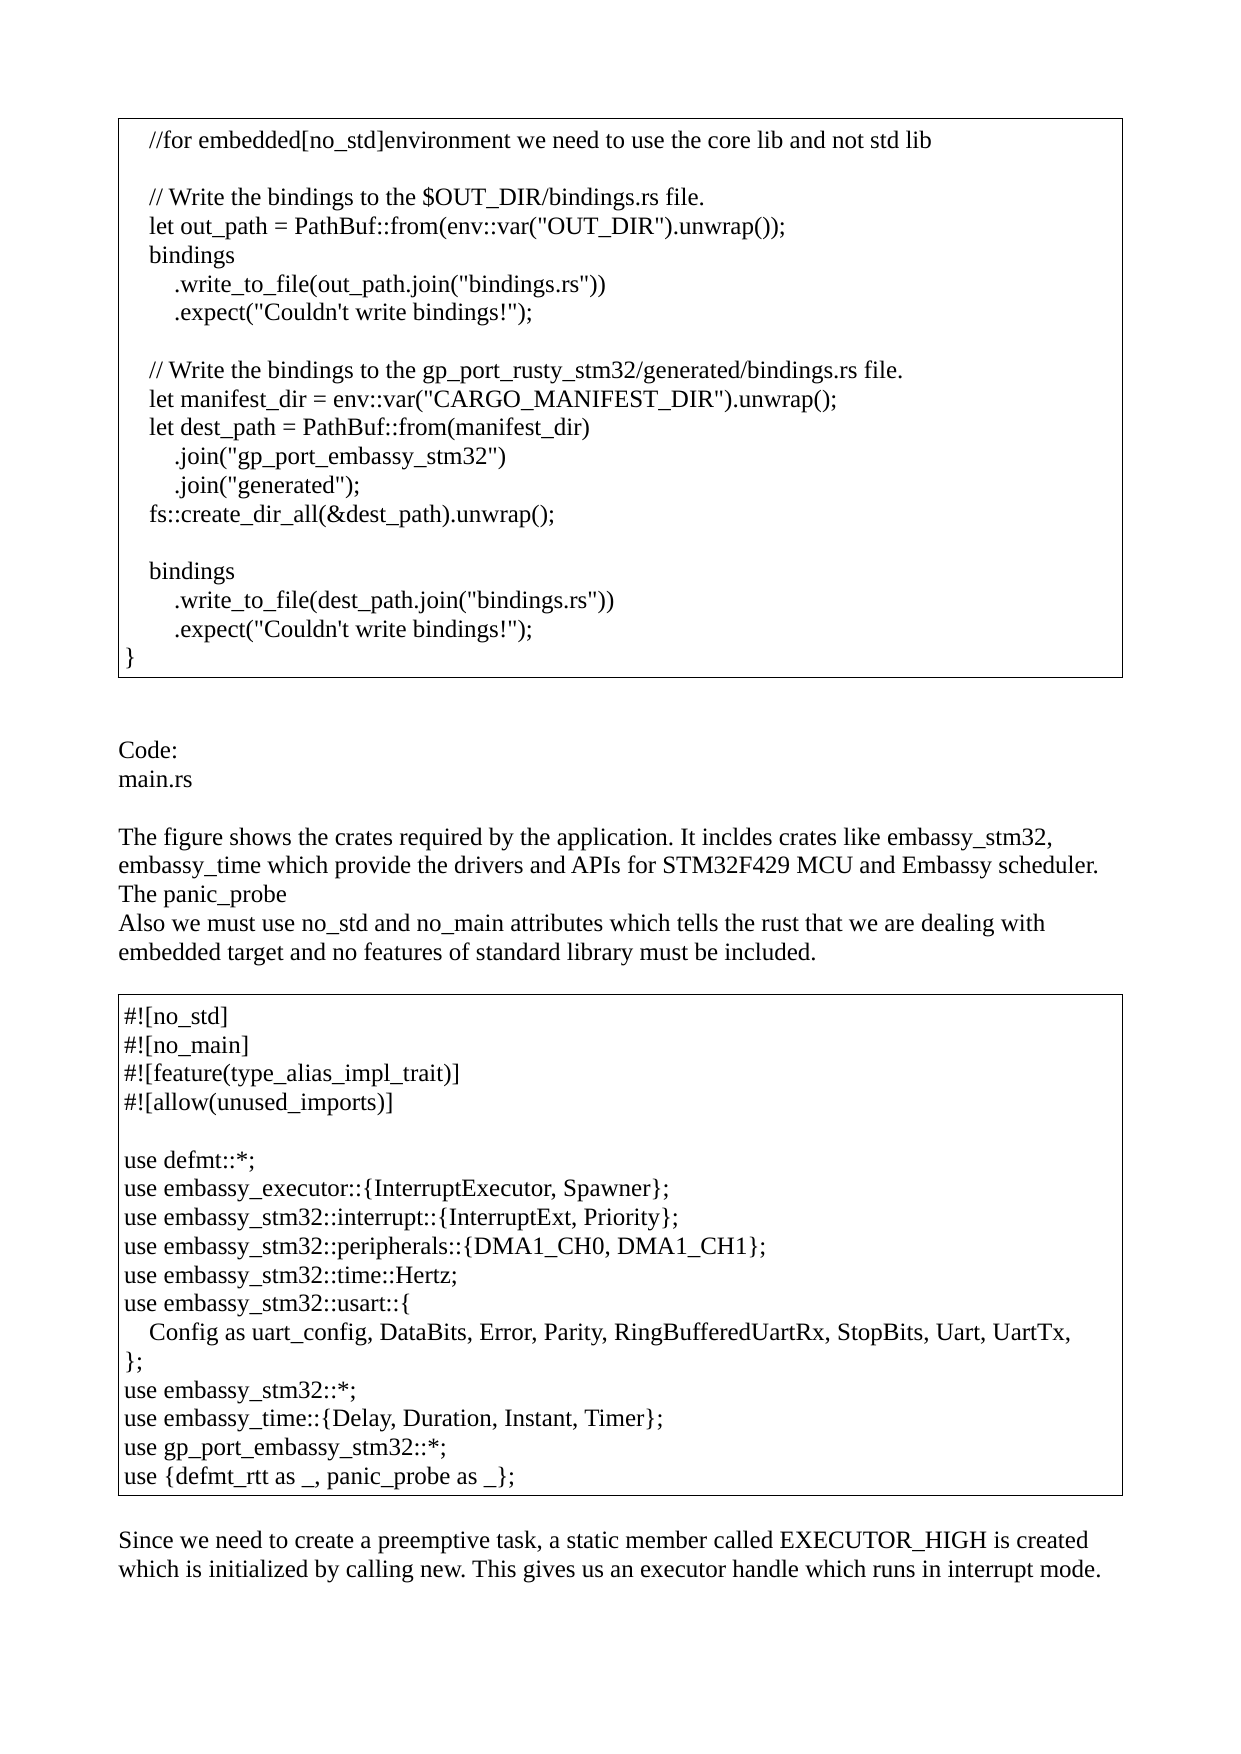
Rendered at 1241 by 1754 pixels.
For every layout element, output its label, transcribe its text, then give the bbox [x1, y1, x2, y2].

table_header //for embedded[no_std]environment we need to use the core lib and not std lib // Write the bindings to the $OUT_DIR/bindings.rs file. let out_path = PathBuf::from(env::var("OUT_DIR").unwrap()); bindings .write_to_file(out_path.join("bindings.rs")) .expect("Couldn't write bindings!"); // Write the bindings to the gp_port_rusty_stm32/generated/bindings.rs file. let manifest_dir = env::var("CARGO_MANIFEST_DIR").unwrap(); let dest_path = PathBuf::from(manifest_dir) .join("gp_port_embassy_stm32") .join("generated"); fs::create_dir_all(&dest_path).unwrap(); bindings .write_to_file(dest_path.join("bindings.rs")) .expect("Couldn't write bindings!"); } [119, 119, 1122, 677]
text Also we must use no_std and no_main attributes which tells the rust that we are dealing with embedded target and no features of standard library must be included. [118, 908, 1122, 965]
text The panic_probe [118, 879, 1122, 908]
text Code: [118, 735, 1122, 764]
text Since we need to create a preemptive task, a static member called EXECUTOR_HIGH is created which is initialized by calling new. This gives us an executor handle which runs in interrupt mode. [118, 1525, 1122, 1583]
table_header #![no_std] #![no_main] #![feature(type_alias_impl_trait)] #![allow(unused_imports)] use defmt::*; use embassy_executor::{InterruptExecutor, Spawner}; use embassy_stm32::interrupt::{InterruptExt, Priority}; use embassy_stm32::peripherals::{DMA1_CH0, DMA1_CH1}; use embassy_stm32::time::Hertz; use embassy_stm32::usart::{ Config as uart_config, DataBits, Error, Parity, RingBufferedUartRx, StopBits, Uart, UartTx, }; use embassy_stm32::*; use embassy_time::{Delay, Duration, Instant, Timer}; use gp_port_embassy_stm32::*; use {defmt_rtt as _, panic_probe as _}; [119, 995, 1122, 1495]
text The figure shows the crates required by the application. It incldes crates like embassy_stm32, embassy_time which provide the drivers and APIs for STM32F429 MCU and Embassy scheduler. [118, 822, 1122, 879]
text main.rs [118, 764, 1122, 793]
